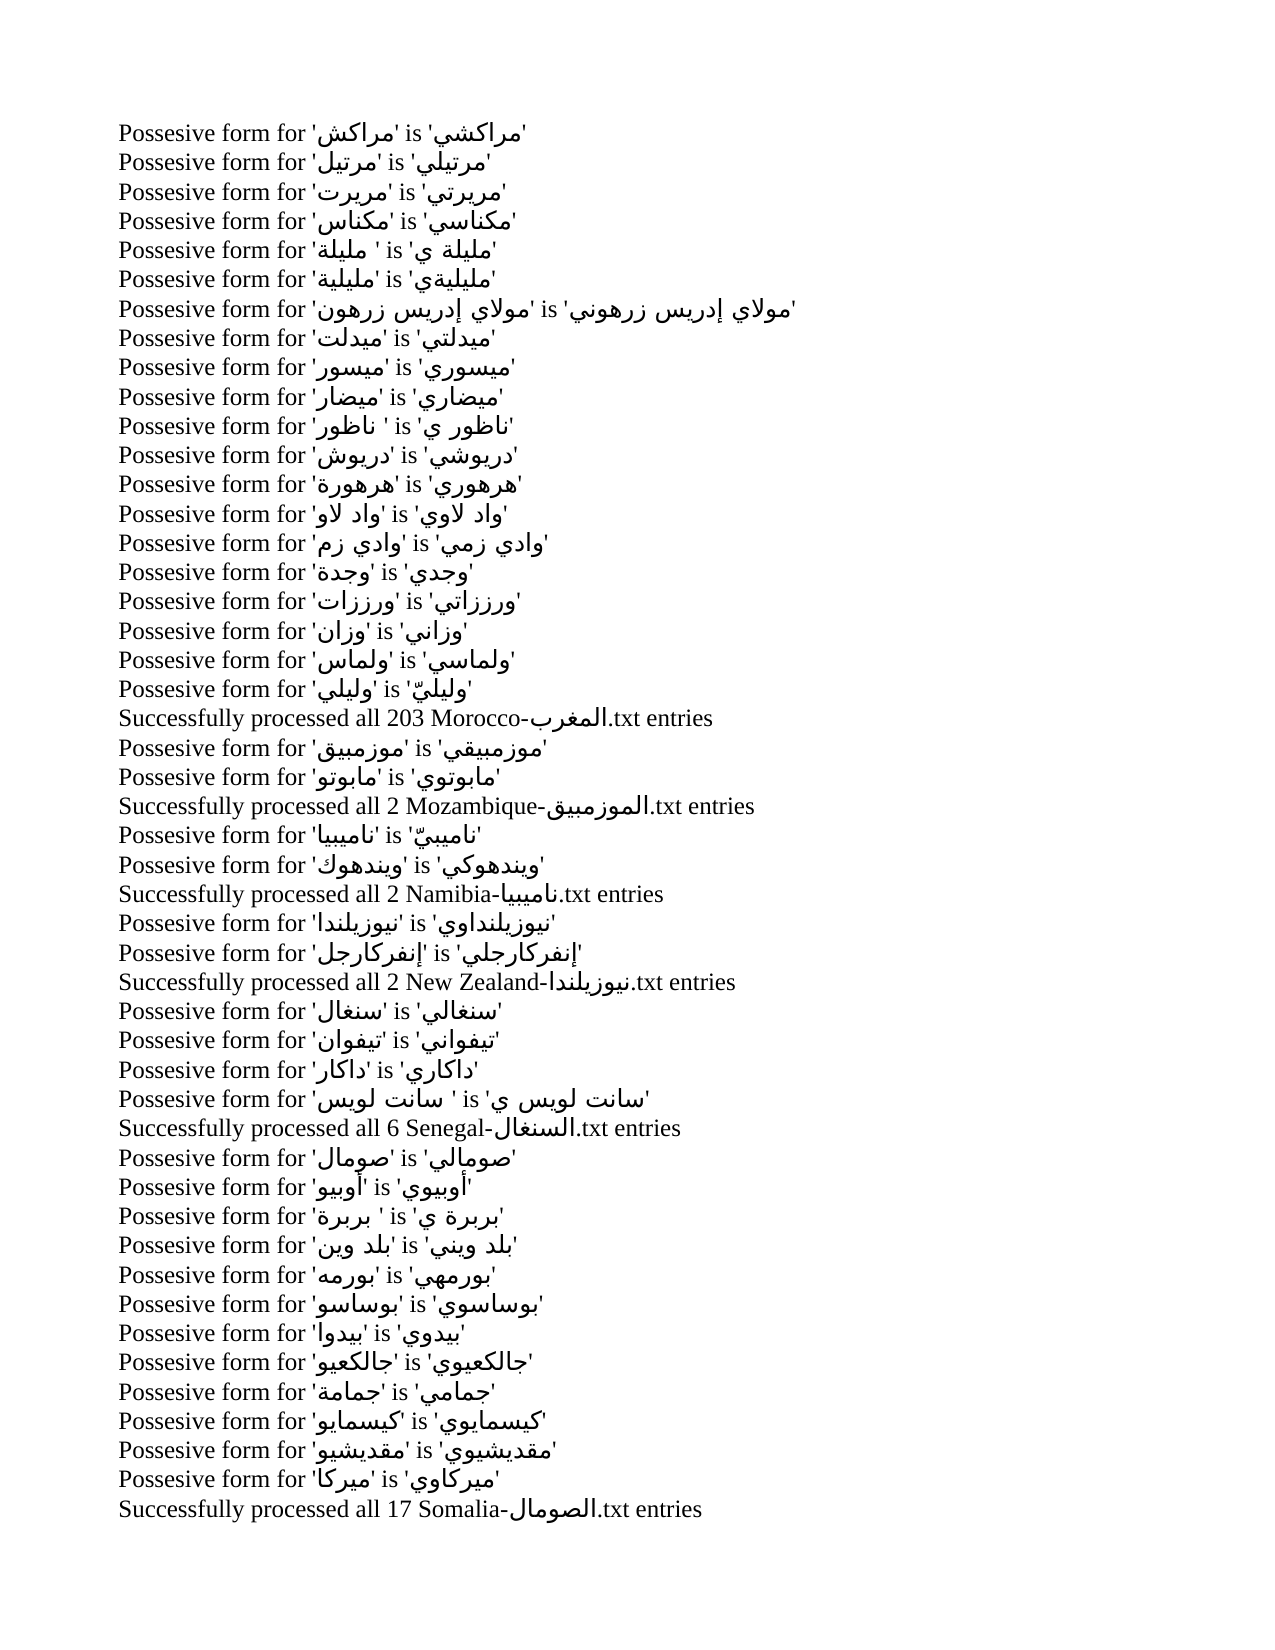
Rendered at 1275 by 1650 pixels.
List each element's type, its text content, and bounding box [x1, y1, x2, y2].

text Possesive form for 'نيوزيلندا' is 'نيوزيلنداوي' [118, 908, 1157, 938]
text Possesive form for 'تيفوان' is 'تيفواني' [118, 1026, 1157, 1055]
text Possesive form for 'ميسور' is 'ميسوري' [118, 352, 1157, 382]
text Possesive form for 'كيسمايو' is 'كيسمايوي' [118, 1406, 1157, 1435]
text Possesive form for 'ناظور ' is 'ناظور ي' [118, 411, 1157, 440]
text Possesive form for 'موزمبيق' is 'موزمبيقي' [118, 733, 1157, 762]
text Possesive form for 'وزان' is 'وزاني' [118, 616, 1157, 645]
text Possesive form for 'ميركا' is 'ميركاوي' [118, 1464, 1157, 1494]
text Possesive form for 'مريرت' is 'مريرتي' [118, 177, 1157, 206]
text Possesive form for 'بلد وين' is 'بلد ويني' [118, 1230, 1157, 1260]
text Possesive form for 'مقديشيو' is 'مقديشيوي' [118, 1435, 1157, 1464]
text Successfully processed all 203 Morocco-المغرب.txt entries [118, 703, 1157, 733]
text Possesive form for 'مراكش' is 'مراكشي' [118, 118, 1157, 147]
text Successfully processed all 2 Namibia-ناميبيا.txt entries [118, 879, 1157, 908]
text Possesive form for 'واد لاو' is 'واد لاوي' [118, 499, 1157, 528]
text Possesive form for 'مرتيل' is 'مرتيلي' [118, 147, 1157, 177]
text Possesive form for 'وادي زم' is 'وادي زمي' [118, 528, 1157, 557]
text Possesive form for 'داكار' is 'داكاري' [118, 1055, 1157, 1084]
text Possesive form for 'سنغال' is 'سنغالي' [118, 996, 1157, 1026]
text Possesive form for 'بوساسو' is 'بوساسوي' [118, 1289, 1157, 1318]
text Possesive form for 'أوبيو' is 'أوبيوي' [118, 1172, 1157, 1201]
text Possesive form for 'ورززات' is 'ورززاتي' [118, 586, 1157, 616]
text Possesive form for 'ميدلت' is 'ميدلتي' [118, 323, 1157, 352]
text Possesive form for 'مليلة ' is 'مليلة ي' [118, 235, 1157, 264]
text Possesive form for 'مكناس' is 'مكناسي' [118, 206, 1157, 235]
text Possesive form for 'إنفركارجل' is 'إنفركارجلي' [118, 938, 1157, 967]
text Possesive form for 'بربرة ' is 'بربرة ي' [118, 1201, 1157, 1230]
text Possesive form for 'مليلية' is 'مليليةي' [118, 264, 1157, 294]
text Possesive form for 'سانت لويس ' is 'سانت لويس ي' [118, 1084, 1157, 1113]
text Possesive form for 'جالكعيو' is 'جالكعيوي' [118, 1347, 1157, 1377]
text Possesive form for 'مولاي إدريس زرهون' is 'مولاي إدريس زرهوني' [118, 294, 1157, 323]
text Possesive form for 'وجدة' is 'وجدي' [118, 557, 1157, 586]
text Possesive form for 'هرهورة' is 'هرهوري' [118, 469, 1157, 499]
text Successfully processed all 17 Somalia-الصومال.txt entries [118, 1494, 1157, 1523]
text Possesive form for 'مابوتو' is 'مابوتوي' [118, 762, 1157, 791]
text Possesive form for 'بيدوا' is 'بيدوي' [118, 1318, 1157, 1347]
text Possesive form for 'بورمه' is 'بورمهي' [118, 1260, 1157, 1289]
text Possesive form for 'ناميبيا' is 'ناميبيّ' [118, 821, 1157, 850]
text Possesive form for 'ويندهوك' is 'ويندهوكي' [118, 850, 1157, 879]
text Possesive form for 'وليلي' is 'وليليّ' [118, 674, 1157, 703]
text Successfully processed all 2 Mozambique-الموزمبيق.txt entries [118, 791, 1157, 821]
text Successfully processed all 2 New Zealand-نيوزيلندا.txt entries [118, 967, 1157, 996]
text Possesive form for 'صومال' is 'صومالي' [118, 1143, 1157, 1172]
text Possesive form for 'ميضار' is 'ميضاري' [118, 382, 1157, 411]
text Possesive form for 'دريوش' is 'دريوشي' [118, 440, 1157, 469]
text Possesive form for 'ولماس' is 'ولماسي' [118, 645, 1157, 674]
text Possesive form for 'جمامة' is 'جمامي' [118, 1377, 1157, 1406]
text Successfully processed all 6 Senegal-السنغال.txt entries [118, 1113, 1157, 1143]
